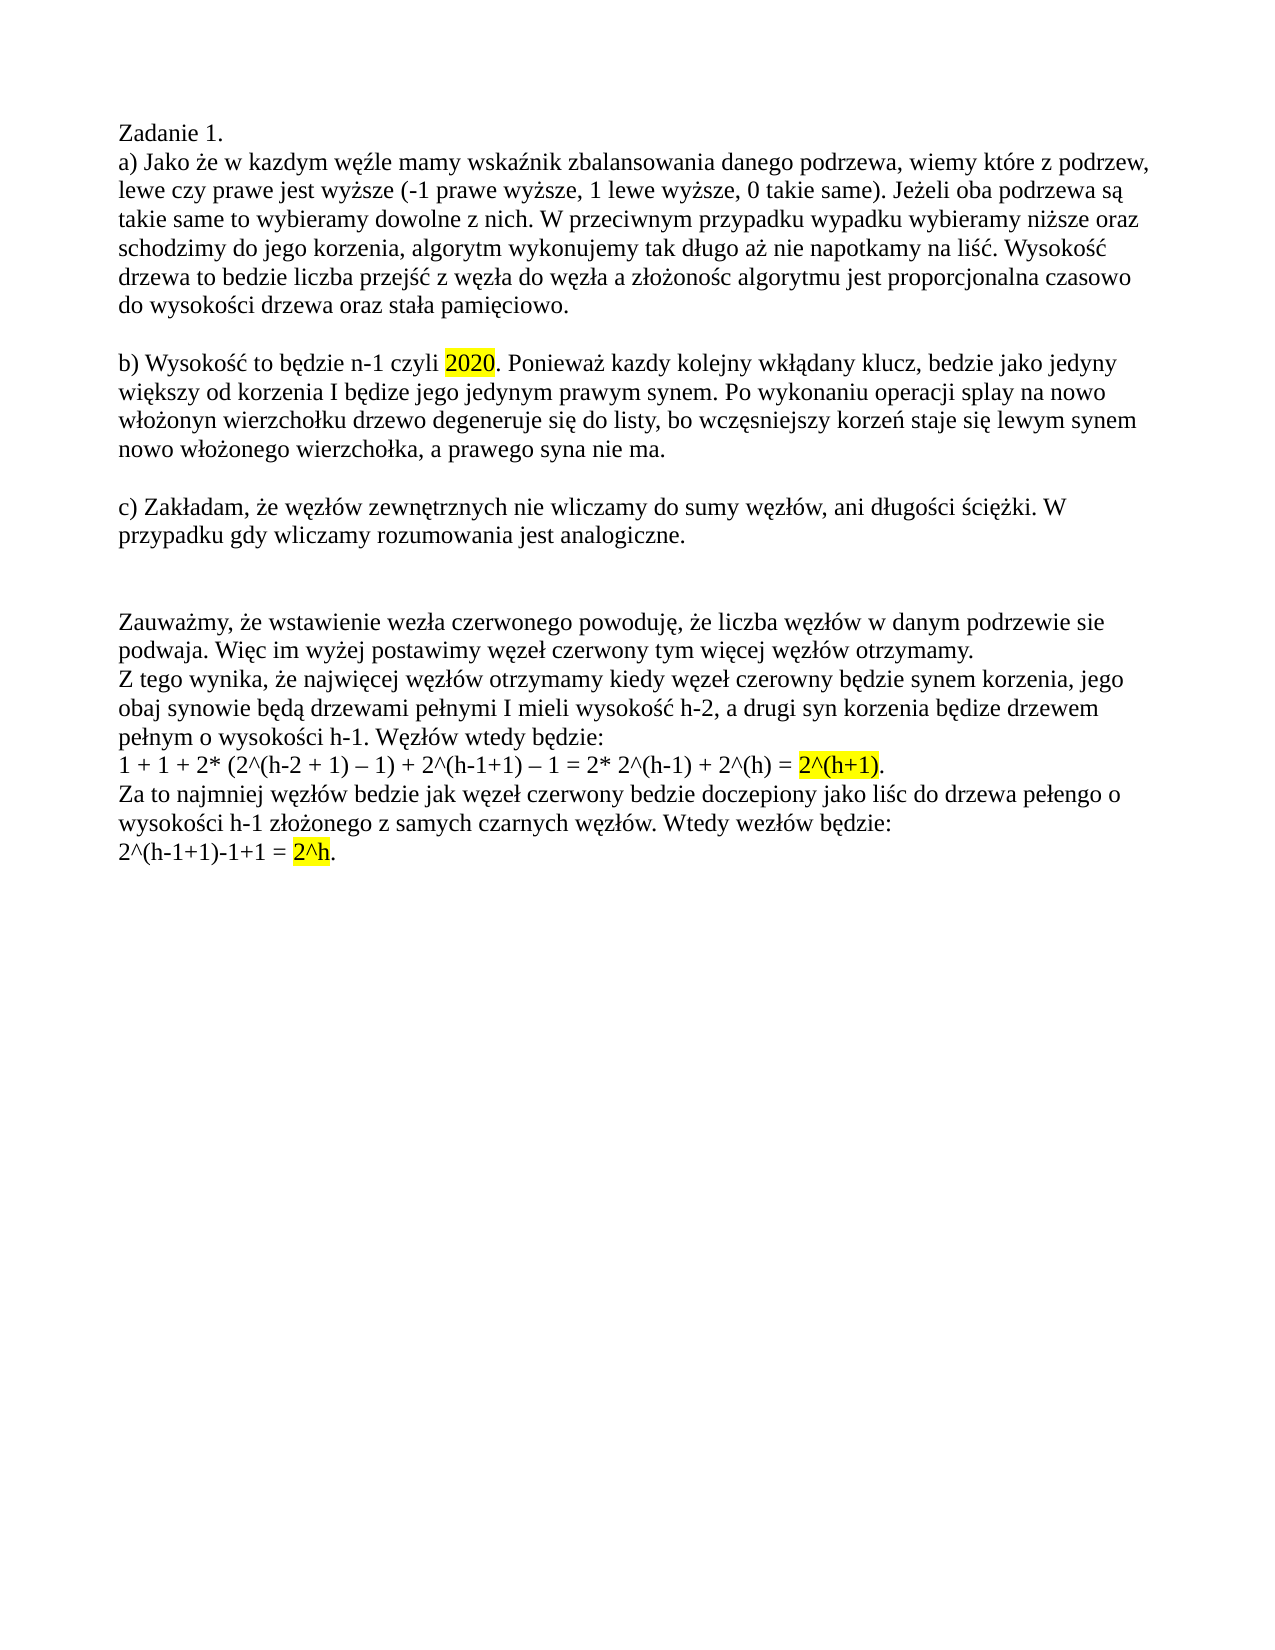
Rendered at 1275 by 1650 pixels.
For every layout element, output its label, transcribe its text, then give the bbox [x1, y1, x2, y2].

text Zadanie 1. [118, 118, 1157, 147]
text 1 + 1 + 2* (2^(h-2 + 1) – 1) + 2^(h-1+1) – 1 = 2* 2^(h-1) + 2^(h) = 2^(h+1). [118, 751, 1157, 779]
text c) Zakładam, że węzłów zewnętrznych nie wliczamy do sumy węzłów, ani długości ściężki. W przypadku gdy wliczamy rozumowania jest analogiczne. [118, 492, 1157, 549]
text 2^(h-1+1)-1+1 = 2^h. [118, 837, 1157, 866]
text b) Wysokość to będzie n-1 czyli 2020. Ponieważ kazdy kolejny wkłądany klucz, bedzie jako jedyny większy od korzenia I będize jego jedynym prawym synem. Po wykonaniu operacji splay na nowo włożonyn wierzchołku drzewo degeneruje się do listy, bo wczęsniejszy korzeń staje się lewym synem nowo włożonego wierzchołka, a prawego syna nie ma. [118, 348, 1157, 463]
text Za to najmniej węzłów bedzie jak węzeł czerwony bedzie doczepiony jako liśc do drzewa pełengo o wysokości h-1 złożonego z samych czarnych węzłów. Wtedy wezłów będzie: [118, 779, 1157, 837]
text Zauważmy, że wstawienie wezła czerwonego powoduję, że liczba węzłów w danym podrzewie sie podwaja. Więc im wyżej postawimy węzeł czerwony tym więcej węzłów otrzymamy. [118, 607, 1157, 664]
text a) Jako że w kazdym węźle mamy wskaźnik zbalansowania danego podrzewa, wiemy które z podrzew, lewe czy prawe jest wyższe (-1 prawe wyższe, 1 lewe wyższe, 0 takie same). Jeżeli oba podrzewa są takie same to wybieramy dowolne z nich. W przeciwnym przypadku wypadku wybieramy niższe oraz schodzimy do jego korzenia, algorytm wykonujemy tak długo aż nie napotkamy na liść. Wysokość drzewa to bedzie liczba przejść z węzła do węzła a złożonośc algorytmu jest proporcjonalna czasowo do wysokości drzewa oraz stała pamięciowo. [118, 147, 1157, 319]
text Z tego wynika, że najwięcej węzłów otrzymamy kiedy węzeł czerowny będzie synem korzenia, jego obaj synowie będą drzewami pełnymi I mieli wysokość h-2, a drugi syn korzenia będize drzewem pełnym o wysokości h-1. Węzłów wtedy będzie: [118, 664, 1157, 751]
